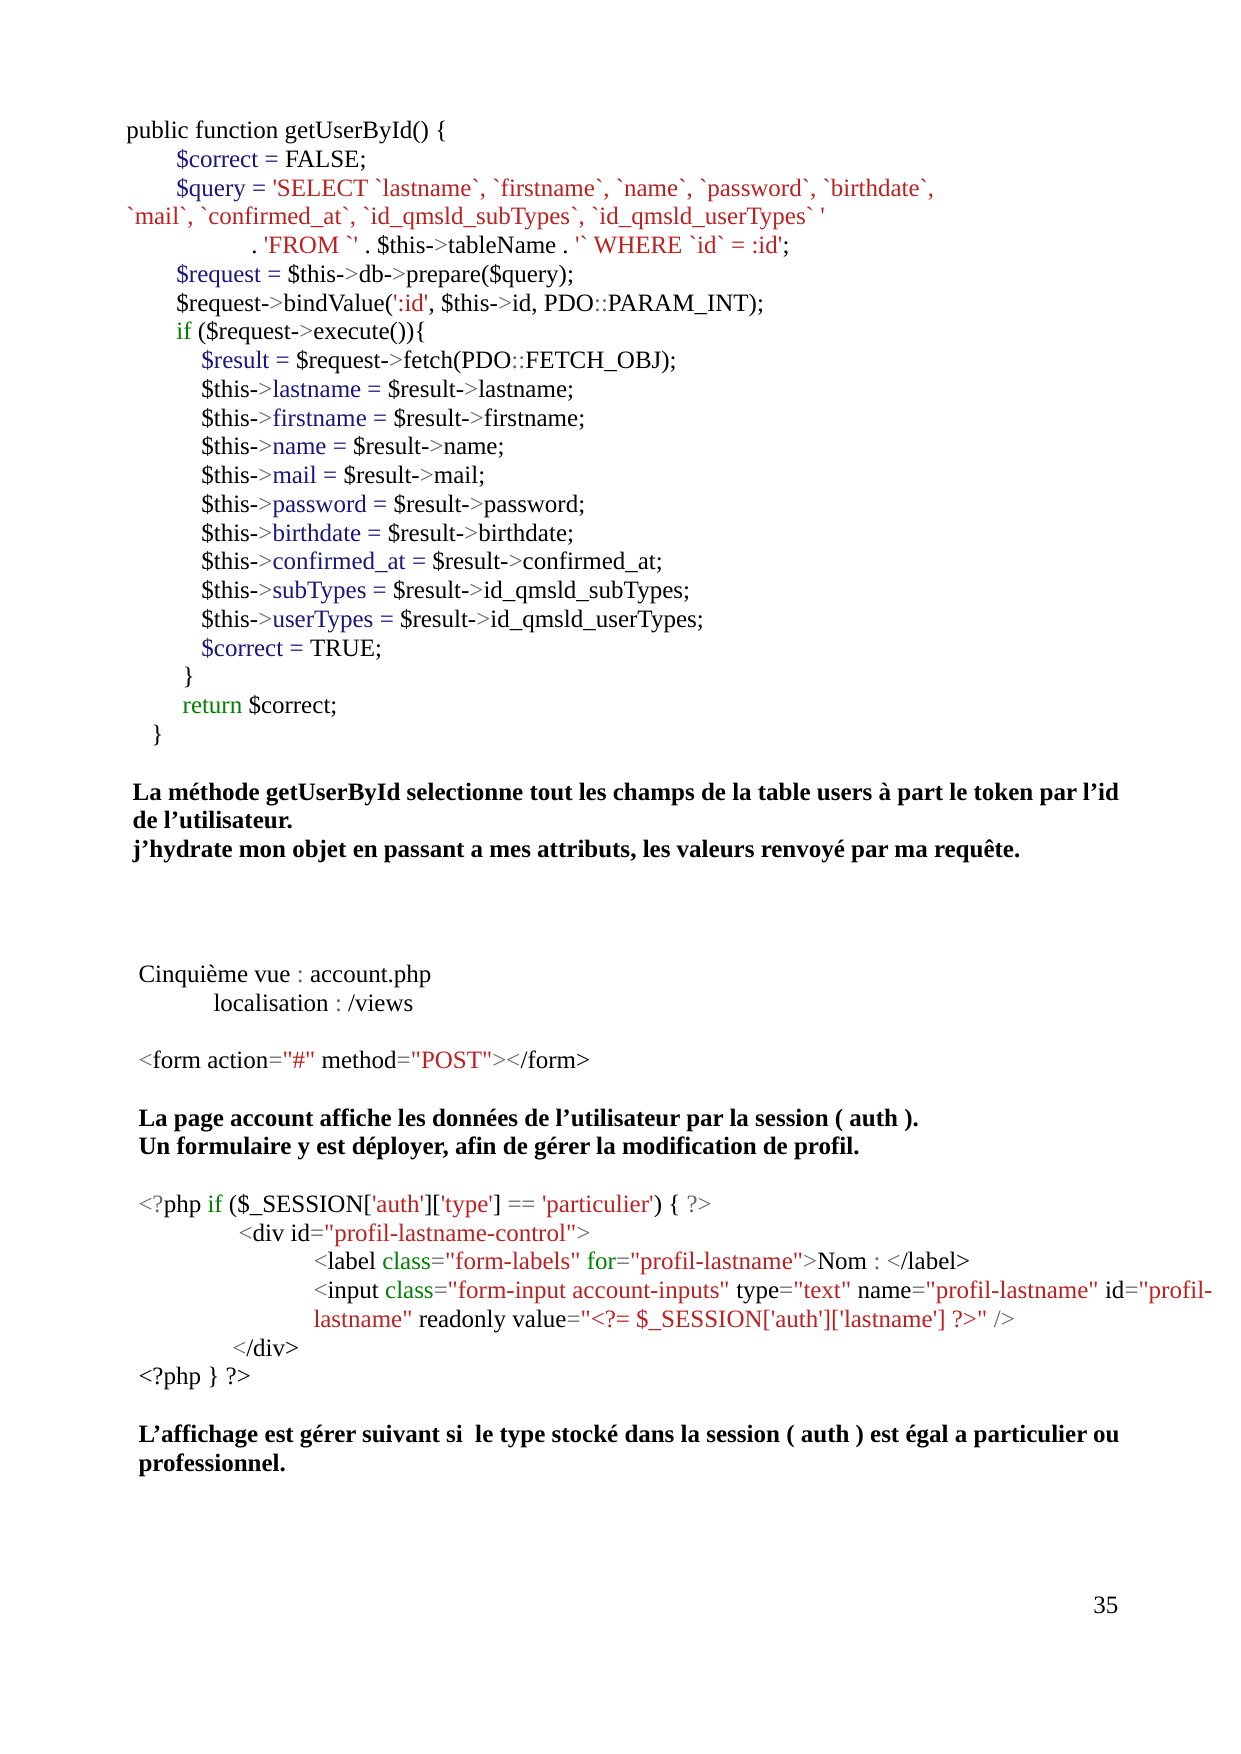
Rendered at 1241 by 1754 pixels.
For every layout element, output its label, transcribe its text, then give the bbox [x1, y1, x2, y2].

text 35 [118, 1590, 1122, 1619]
